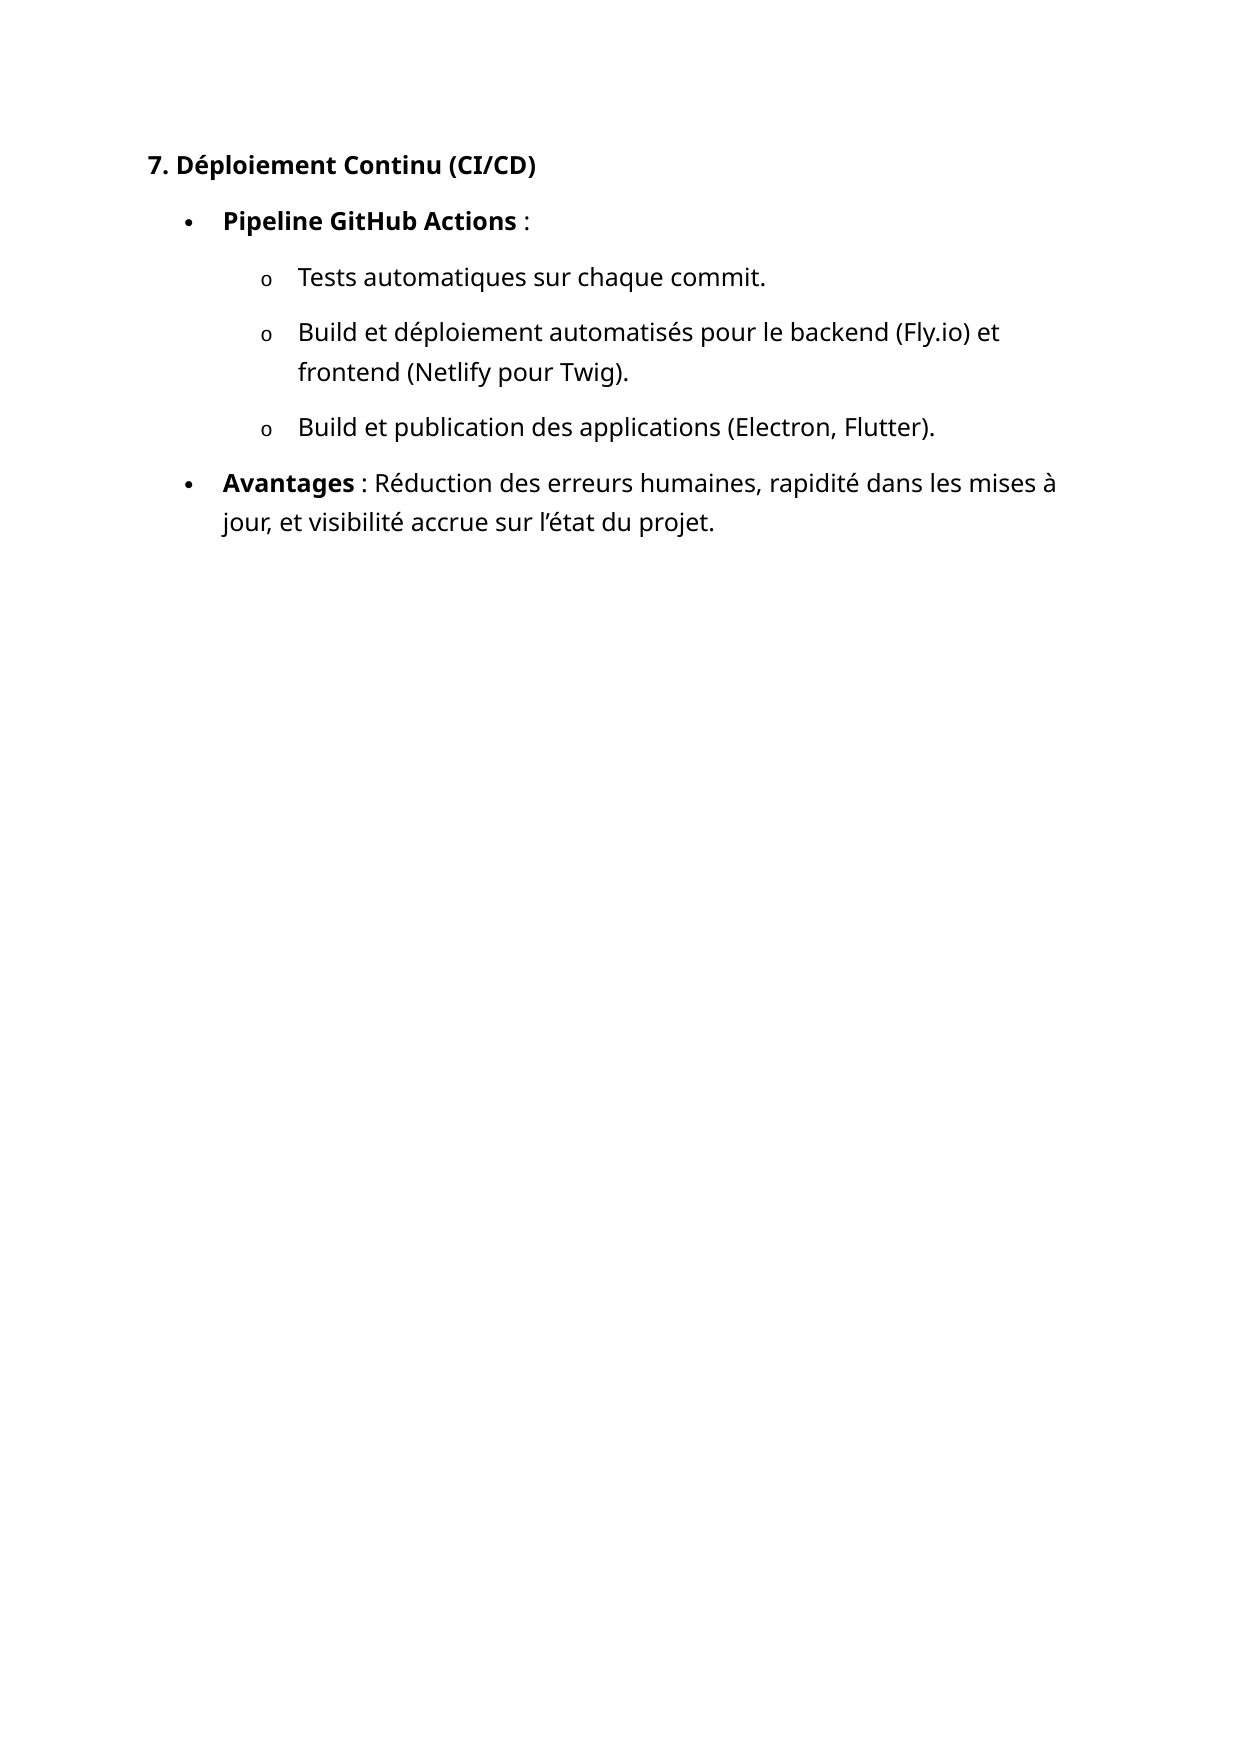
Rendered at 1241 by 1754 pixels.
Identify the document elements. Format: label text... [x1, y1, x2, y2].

list Avantages : Réduction des erreurs humaines, rapidité dans les mises à jour, et visibilité accrue sur l’état du projet. [185, 466, 1093, 539]
list Build et déploiement automatisés pour le backend (Fly.io) et frontend (Netlify pour Twig). [260, 315, 1093, 388]
list Build et publication des applications (Electron, Flutter). [260, 410, 1093, 444]
list Pipeline GitHub Actions : [185, 203, 1093, 237]
text 7. Déploiement Continu (CI/CD) [148, 148, 1093, 182]
list Tests automatiques sur chaque commit. [260, 259, 1093, 293]
